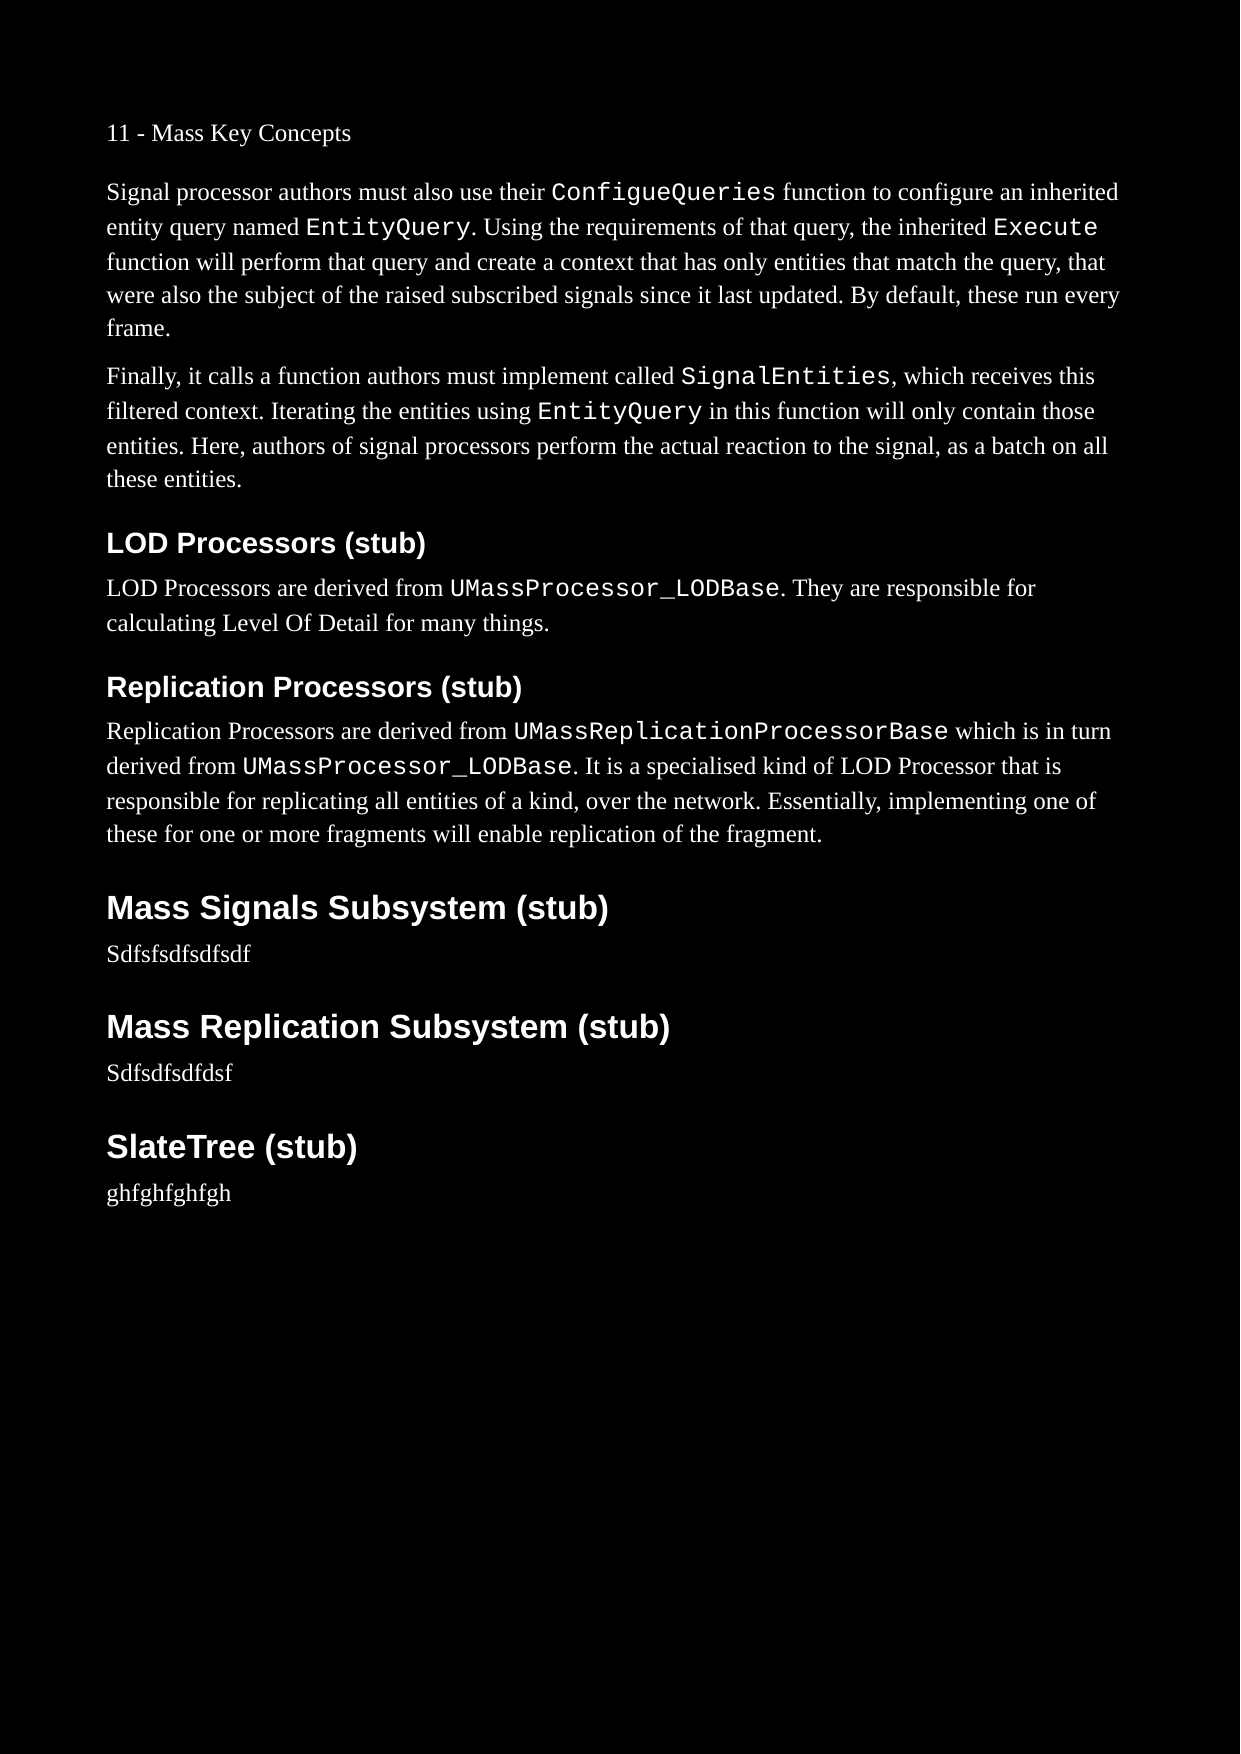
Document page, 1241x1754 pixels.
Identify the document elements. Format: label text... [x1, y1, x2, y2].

text Sdfsdfsdfdsf [106, 1058, 1134, 1087]
text ghfghfghfgh [106, 1178, 1134, 1207]
subtitle Replication Processors (stub) [106, 670, 1134, 704]
text Finally, it calls a function authors must implement called SignalEntities, which receives this filtered context. Iterating the entities using EntityQuery in this function will only contain those entities. Here, authors of signal processors perform the actual reaction to the signal, as a batch on all these entities. [106, 361, 1134, 493]
subtitle Mass Replication Subsystem (stub) [106, 1007, 1134, 1046]
text Signal processor authors must also use their ConfigueQueries function to configure an inherited entity query named EntityQuery. Using the requirements of that query, the inherited Execute function will perform that query and create a context that has only entities that match the query, that were also the subject of the raised subscribed signals since it last updated. By default, these run every frame. [106, 177, 1134, 342]
subtitle LOD Processors (stub) [106, 526, 1134, 560]
text Sdfsfsdfsdfsdf [106, 939, 1134, 968]
subtitle SlateTree (stub) [106, 1127, 1134, 1166]
text Replication Processors are derived from UMassReplicationProcessorBase which is in turn derived from UMassProcessor_LODBase. It is a specialised kind of LOD Processor that is responsible for replicating all entities of a kind, over the network. Essentially, implementing one of these for one or more fragments will enable replication of the fragment. [106, 716, 1134, 848]
subtitle Mass Signals Subsystem (stub) [106, 888, 1134, 926]
text LOD Processors are derived from UMassProcessor_LODBase. They are responsible for calculating Level Of Detail for many things. [106, 573, 1134, 636]
